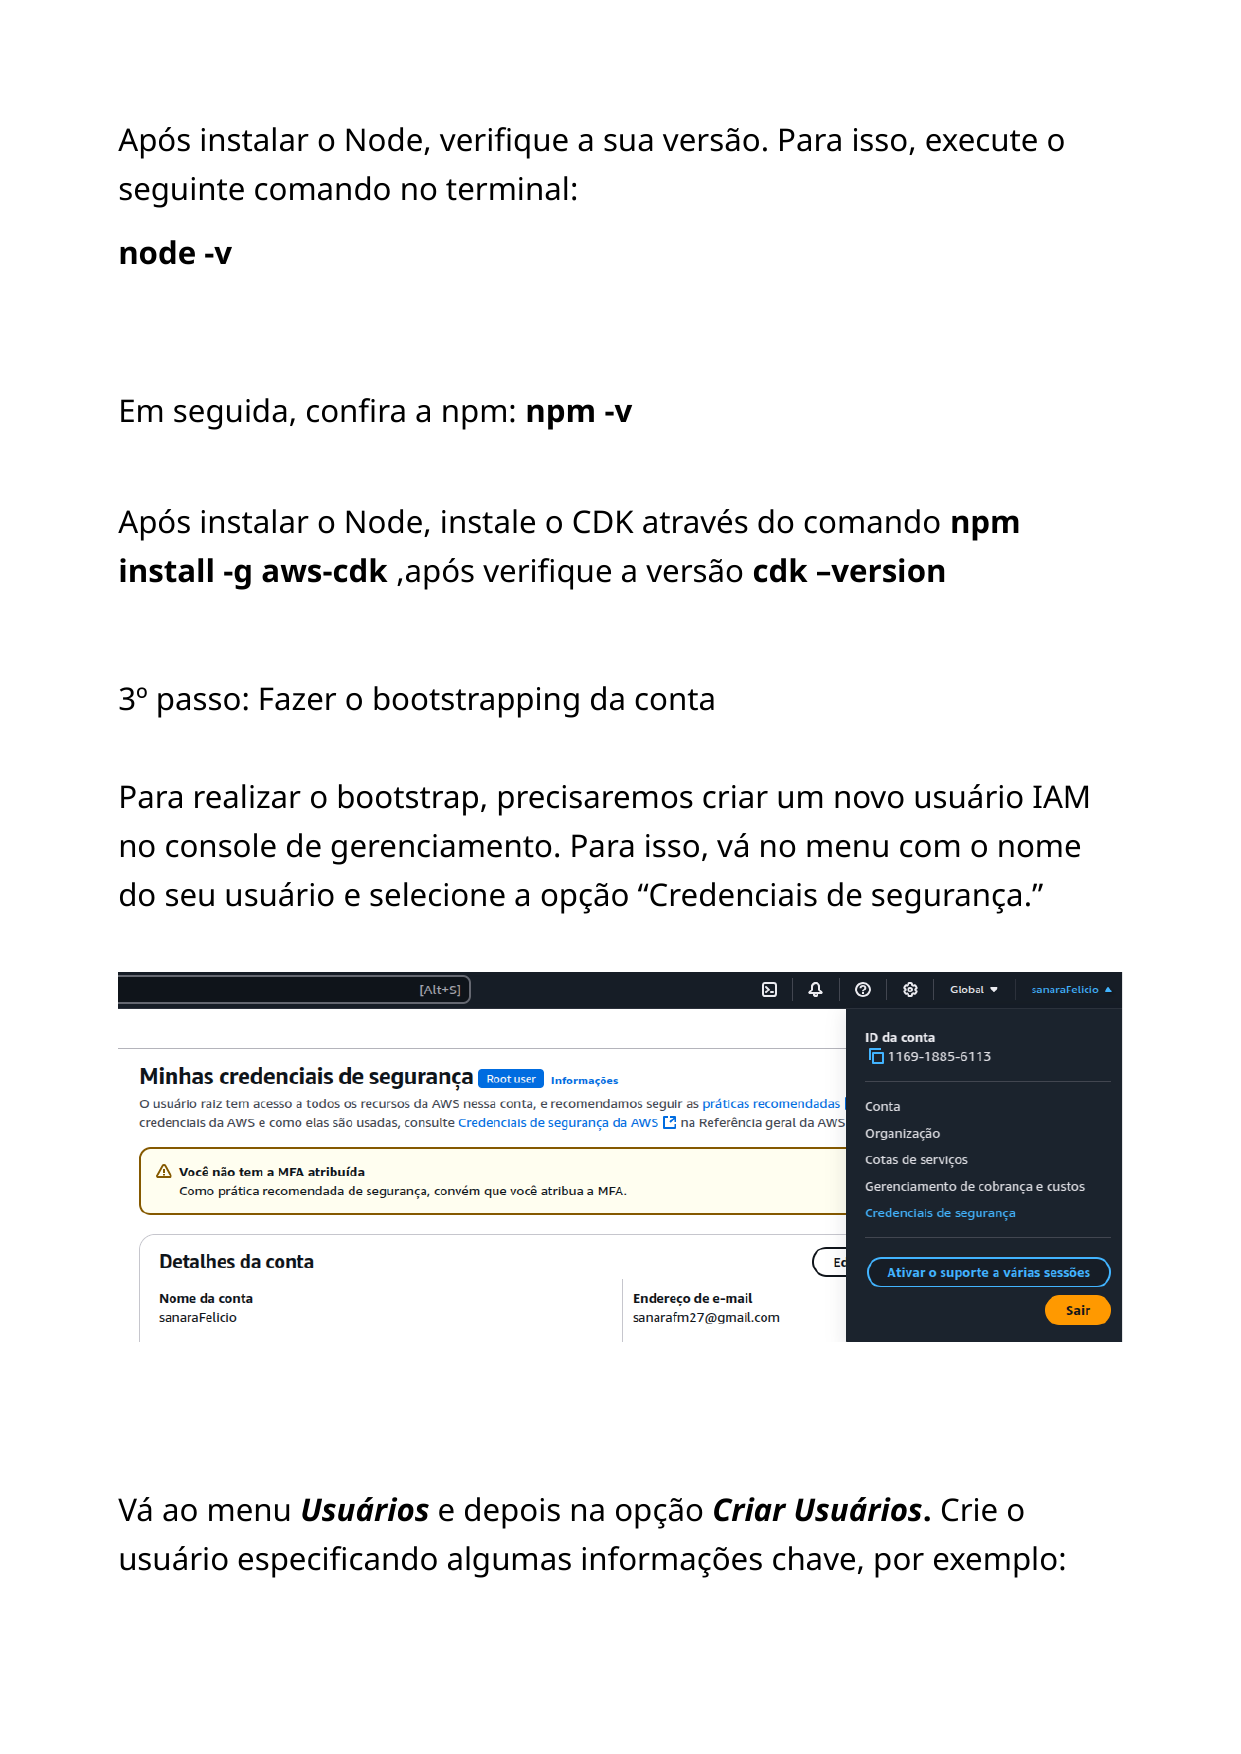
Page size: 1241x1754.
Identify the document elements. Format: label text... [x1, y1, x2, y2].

text Após instalar o Node, instale o CDK através do comando npm install -g aws-cdk ,após verifique a versão cdk –version [118, 501, 1122, 592]
text Vá ao menu Usuários e depois na opção Criar Usuários. Crie o usuário especificando algumas informações chave, por exemplo: [118, 1488, 1122, 1580]
picture [118, 972, 1123, 1342]
text node -v [118, 231, 1122, 273]
text 3º passo: Fazer o bootstrapping da conta [118, 677, 1122, 719]
text Após instalar o Node, verifique a sua versão. Para isso, execute o seguinte comando no terminal: [118, 118, 1122, 210]
text Para realizar o bootstrap, precisaremos criar um novo usuário IAM no console de gerenciamento. Para isso, vá no menu com o nome do seu usuário e selecione a opção “Credenciais de segurança.” [118, 740, 1122, 916]
text Em seguida, confira a npm: npm -v [118, 389, 1122, 432]
